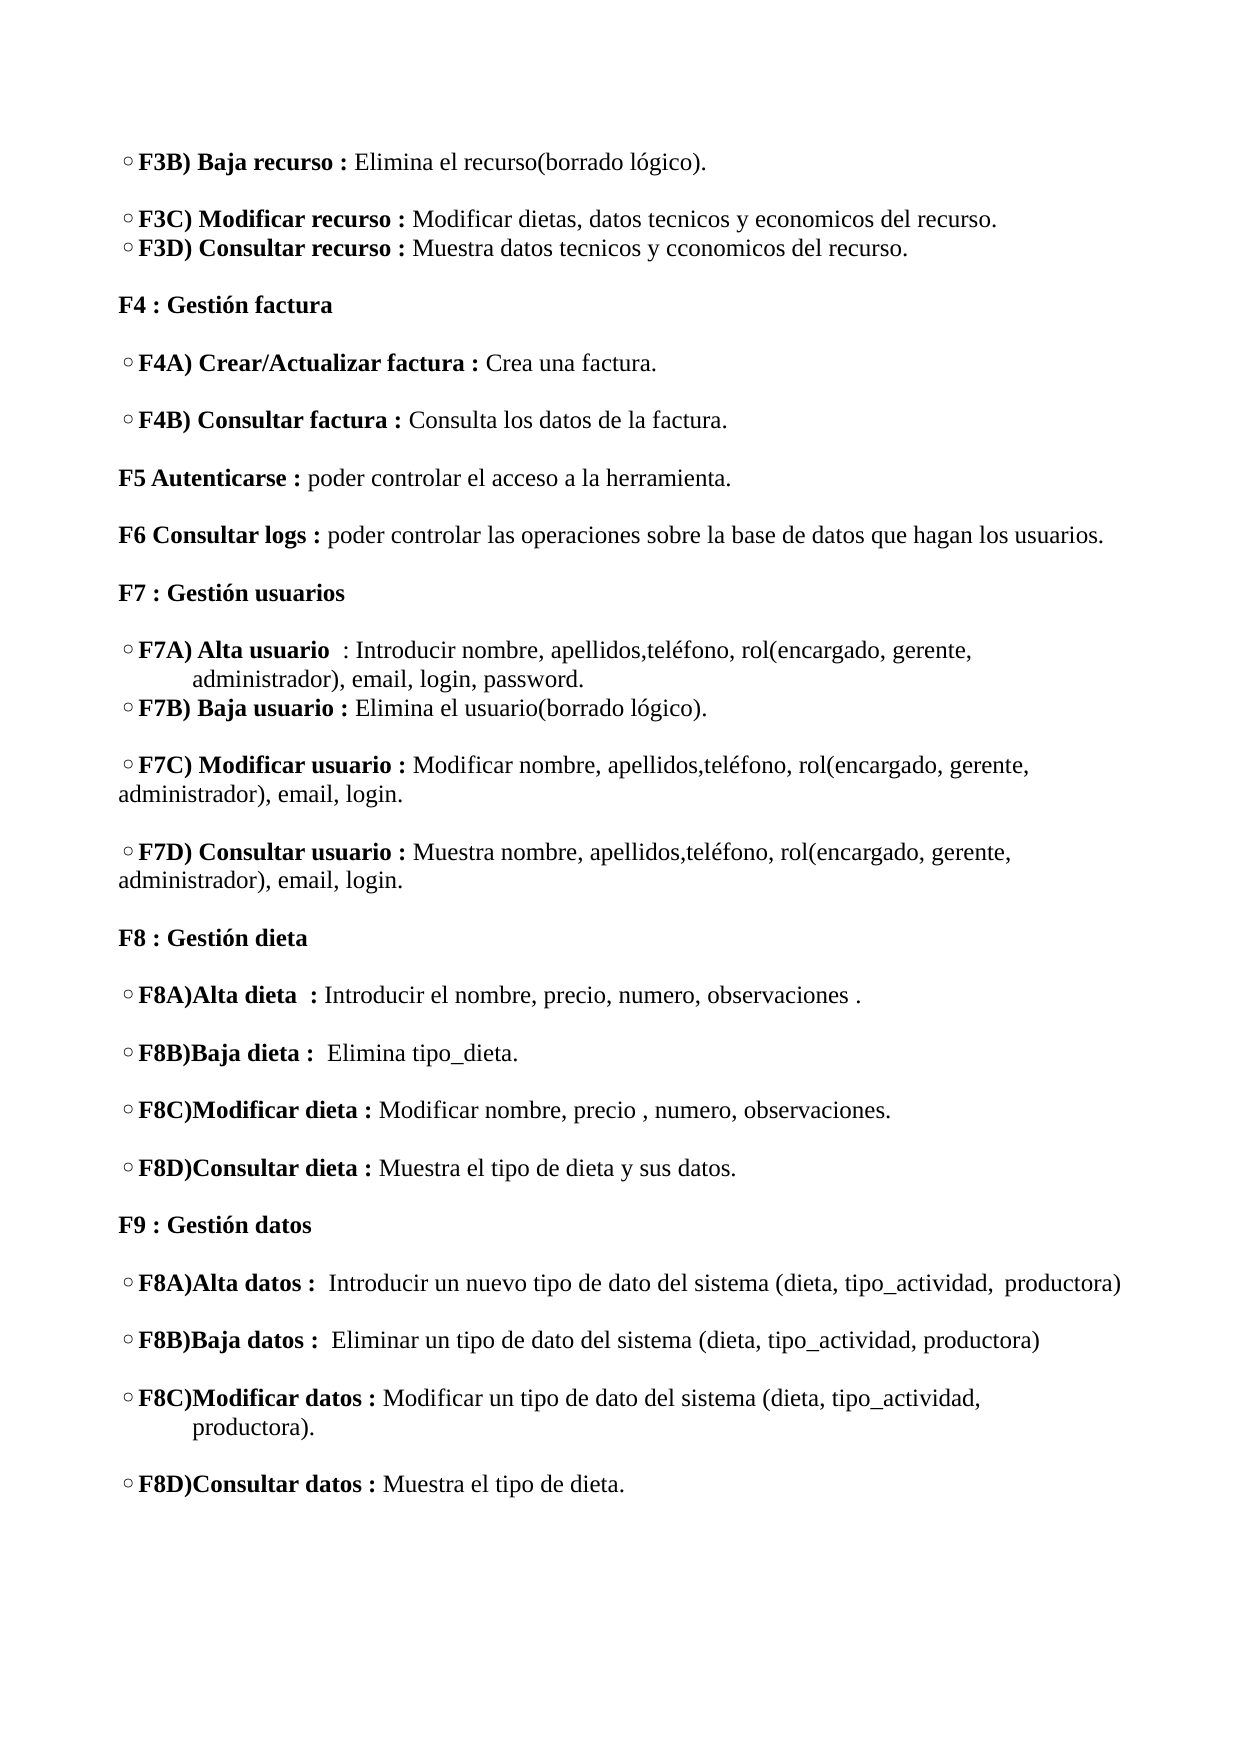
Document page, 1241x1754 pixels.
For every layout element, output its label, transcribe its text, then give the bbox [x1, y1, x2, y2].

list F4A) Crear/Actualizar factura : Crea una factura. [118, 348, 1122, 377]
list F5 Autenticarse : poder controlar el acceso a la herramienta. [118, 463, 1122, 492]
list F6 Consultar logs : poder controlar las operaciones sobre la base de datos que hagan los usuarios. [118, 521, 1122, 549]
list F4B) Consultar factura : Consulta los datos de la factura. [118, 406, 1122, 434]
list F8B)Baja datos : Eliminar un tipo de dato del sistema (dieta, tipo_actividad, productora) [118, 1326, 1122, 1354]
list F7D) Consultar usuario : Muestra nombre, apellidos,teléfono, rol(encargado, gerente, administrador), email, login. [118, 837, 1122, 894]
list F7A) Alta usuario : Introducir nombre, apellidos,teléfono, rol(encargado, gerente, administrador), email, login, password. [118, 636, 1122, 693]
list F8A)Alta datos : Introducir un nuevo tipo de dato del sistema (dieta, tipo_actividad, productora) [118, 1268, 1122, 1297]
list F8 : Gestión dieta [118, 923, 1122, 952]
list F7C) Modificar usuario : Modificar nombre, apellidos,teléfono, rol(encargado, gerente, administrador), email, login. [118, 751, 1122, 808]
list F8C)Modificar dieta : Modificar nombre, precio , numero, observaciones. [118, 1096, 1122, 1124]
list F9 : Gestión datos [118, 1211, 1122, 1239]
list F3C) Modificar recurso : Modificar dietas, datos tecnicos y economicos del recurso. [118, 204, 1122, 233]
list F8C)Modificar datos : Modificar un tipo de dato del sistema (dieta, tipo_actividad, productora). [118, 1383, 1122, 1441]
list F8A)Alta dieta : Introducir el nombre, precio, numero, observaciones . [118, 981, 1122, 1009]
list F8D)Consultar datos : Muestra el tipo de dieta. [118, 1469, 1122, 1498]
list F8B)Baja dieta : Elimina tipo_dieta. [118, 1038, 1122, 1067]
list F4 : Gestión factura [118, 291, 1122, 319]
list F7 : Gestión usuarios [118, 578, 1122, 607]
list F8D)Consultar dieta : Muestra el tipo de dieta y sus datos. [118, 1153, 1122, 1182]
list F3B) Baja recurso : Elimina el recurso(borrado lógico). [118, 147, 1122, 176]
list F7B) Baja usuario : Elimina el usuario(borrado lógico). [118, 693, 1122, 722]
list F3D) Consultar recurso : Muestra datos tecnicos y cconomicos del recurso. [118, 233, 1122, 262]
